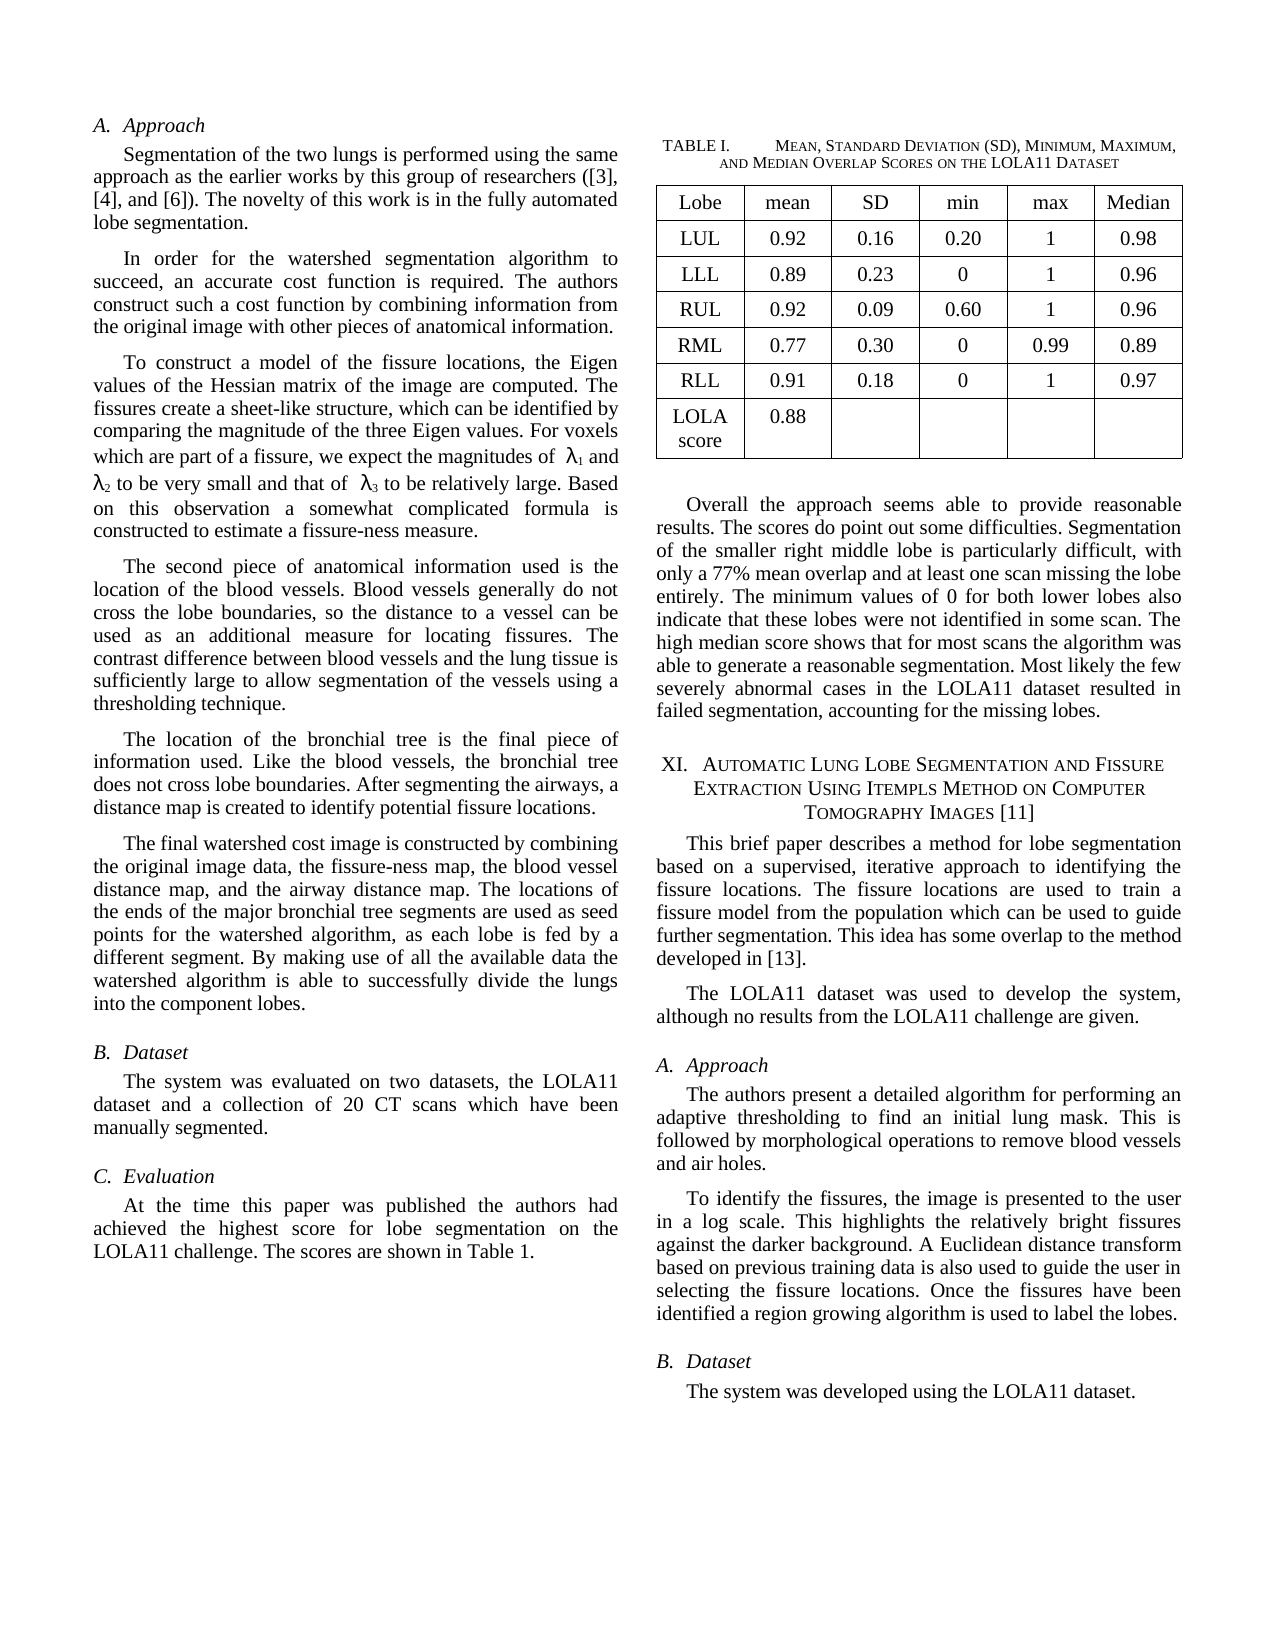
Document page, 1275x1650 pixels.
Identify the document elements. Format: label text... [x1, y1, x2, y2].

text This brief paper describes a method for lobe segmentation based on a supervised, iterative approach to identifying the fissure locations. The fissure locations are used to train a fissure model from the population which can be used to guide further segmentation. This idea has some overlap to the method developed in [13]. [656, 832, 1182, 969]
text Segmentation of the two lungs is performed using the same approach as the earlier works by this group of researchers ([3], [4], and [6]). The novelty of this work is in the fully automated lobe segmentation. [93, 143, 619, 234]
text To identify the fissures, the image is presented to the user in a log scale. This highlights the relatively bright fissures against the darker background. A Euclidean distance transform based on previous training data is also used to guide the user in selecting the fissure locations. Once the fissures have been identified a region growing algorithm is used to label the lobes. [656, 1187, 1182, 1324]
table_header max [1008, 186, 1094, 220]
table_header SD [832, 186, 919, 220]
text In order for the watershed segmentation algorithm to succeed, an accurate cost function is required. The authors construct such a cost function by combining information from the original image with other pieces of anatomical information. [93, 247, 619, 338]
subtitle Approach [93, 112, 619, 137]
text To construct a model of the fissure locations, the Eigen values of the Hessian matrix of the image are computed. The fissures create a sheet-like structure, which can be identified by comparing the magnitude of the three Eigen values. For voxels which are part of a fissure, we expect the magnitudes of λ1 and λ2 to be very small and that of λ3 to be relatively large. Based on this observation a somewhat complicated formula is constructed to estimate a fissure-ness measure. [93, 351, 619, 542]
table_cell [920, 399, 1007, 458]
text The final watershed cost image is constructed by combining the original image data, the fissure-ness map, the blood vessel distance map, and the airway distance map. The locations of the ends of the major bronchial tree segments are used as seed points for the watershed algorithm, as each lobe is fed by a different segment. By making use of all the available data the watershed algorithm is able to successfully divide the lungs into the component lobes. [93, 832, 619, 1015]
table_cell 0.91 [745, 364, 831, 398]
table_cell RUL [657, 292, 744, 327]
table_header mean [745, 186, 831, 220]
table_cell 0.98 [1095, 221, 1182, 256]
table_cell 0.97 [1095, 364, 1182, 398]
table_cell 0.88 [745, 399, 831, 458]
table_cell 0 [920, 364, 1007, 398]
table_cell 0 [920, 328, 1007, 363]
table_cell 0.92 [745, 292, 831, 327]
table_cell LLL [657, 257, 744, 291]
text The second piece of anatomical information used is the location of the blood vessels. Blood vessels generally do not cross the lobe boundaries, so the distance to a vessel can be used as an additional measure for locating fissures. The contrast difference between blood vessels and the lung tissue is sufficiently large to allow segmentation of the vessels using a thresholding technique. [93, 555, 619, 715]
subtitle Automatic Lung Lobe Segmentation and Fissure Extraction Using Itempls Method on Computer Tomography Images [11] [656, 752, 1182, 824]
table_cell 0.89 [745, 257, 831, 291]
table_cell [832, 399, 919, 458]
table_cell 1 [1008, 257, 1094, 291]
table_header Lobe [657, 186, 744, 220]
table_cell LUL [657, 221, 744, 256]
text The LOLA11 dataset was used to develop the system, although no results from the LOLA11 challenge are given. [656, 982, 1182, 1028]
table_cell 0.16 [832, 221, 919, 256]
table_cell 0.89 [1095, 328, 1182, 363]
text The location of the bronchial tree is the final piece of information used. Like the blood vessels, the bronchial tree does not cross lobe boundaries. After segmenting the airways, a distance map is created to identify potential fissure locations. [93, 728, 619, 819]
table_cell LOLA score [657, 399, 744, 458]
subtitle Dataset [656, 1349, 1182, 1373]
table_cell 0.77 [745, 328, 831, 363]
table_cell [1095, 399, 1182, 458]
table_cell 0.92 [745, 221, 831, 256]
table_cell 0 [920, 257, 1007, 291]
table_cell 0.09 [832, 292, 919, 327]
table_cell 0.18 [832, 364, 919, 398]
table_cell 0.96 [1095, 292, 1182, 327]
table_header min [920, 186, 1007, 220]
subtitle Approach [656, 1053, 1182, 1077]
text At the time this paper was published the authors had achieved the highest score for lobe segmentation on the LOLA11 challenge. The scores are shown in Table 1. [93, 1194, 619, 1263]
text The authors present a detailed algorithm for performing an adaptive thresholding to find an initial lung mask. This is followed by morphological operations to remove blood vessels and air holes. [656, 1083, 1182, 1174]
table_cell 0.23 [832, 257, 919, 291]
subtitle Evaluation [93, 1164, 619, 1188]
table_cell 0.96 [1095, 257, 1182, 291]
text The system was developed using the LOLA11 dataset. [656, 1380, 1182, 1403]
text Overall the approach seems able to provide reasonable results. The scores do point out some difficulties. Segmentation of the smaller right middle lobe is particularly difficult, with only a 77% mean overlap and at least one scan missing the lobe entirely. The minimum values of 0 for both lower lobes also indicate that these lobes were not identified in some scan. The high median score shows that for most scans the algorithm was able to generate a reasonable segmentation. Most likely the few severely abnormal cases in the LOLA11 dataset resulted in failed segmentation, accounting for the missing lobes. [656, 493, 1182, 722]
table_header Median [1095, 186, 1182, 220]
table_cell [1008, 399, 1094, 458]
table_cell 0.20 [920, 221, 1007, 256]
table_cell RLL [657, 364, 744, 398]
table_cell 0.60 [920, 292, 1007, 327]
list Mean, Standard Deviation (SD), Minimum, Maximum, and Median Overlap Scores on the LOLA11 Dataset [656, 137, 1182, 172]
table_cell 1 [1008, 292, 1094, 327]
table_cell RML [657, 328, 744, 363]
table_cell 1 [1008, 364, 1094, 398]
table_cell 0.99 [1008, 328, 1094, 363]
table_cell 0.30 [832, 328, 919, 363]
text The system was evaluated on two datasets, the LOLA11 dataset and a collection of 20 CT scans which have been manually segmented. [93, 1070, 619, 1139]
table_cell 1 [1008, 221, 1094, 256]
subtitle Dataset [93, 1040, 619, 1064]
